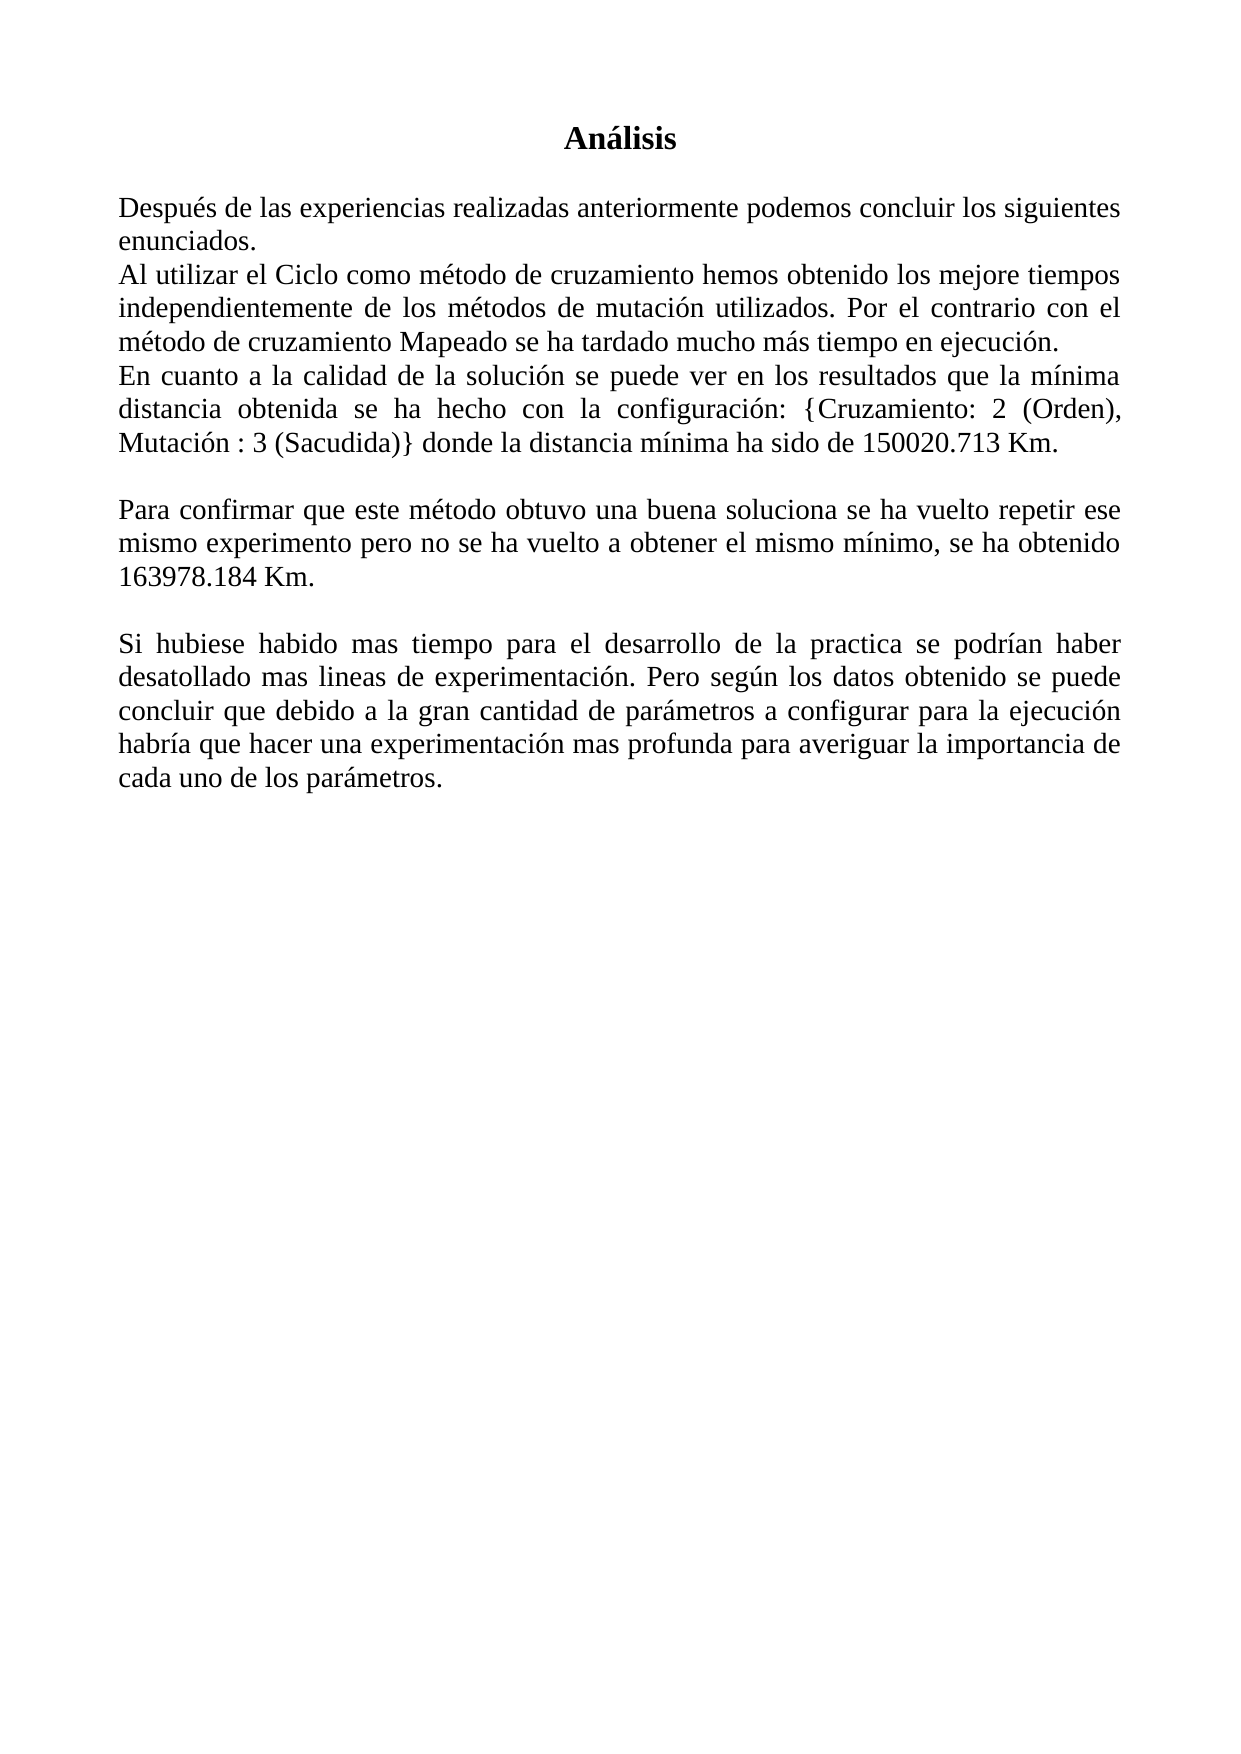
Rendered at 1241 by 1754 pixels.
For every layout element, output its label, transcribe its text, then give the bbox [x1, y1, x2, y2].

text Si hubiese habido mas tiempo para el desarrollo de la practica se podrían haber desatollado mas lineas de experimentación. Pero según los datos obtenido se puede concluir que debido a la gran cantidad de parámetros a configurar para la ejecución habría que hacer una experimentación mas profunda para averiguar la importancia de cada uno de los parámetros. [118, 626, 1122, 794]
text En cuanto a la calidad de la solución se puede ver en los resultados que la mínima distancia obtenida se ha hecho con la configuración: {Cruzamiento: 2 (Orden), Mutación : 3 (Sacudida)} donde la distancia mínima ha sido de 150020.713 Km. [118, 358, 1122, 458]
text Análisis [118, 118, 1122, 156]
text Al utilizar el Ciclo como método de cruzamiento hemos obtenido los mejore tiempos independientemente de los métodos de mutación utilizados. Por el contrario con el método de cruzamiento Mapeado se ha tardado mucho más tiempo en ejecución. [118, 257, 1122, 358]
text Para confirmar que este método obtuvo una buena soluciona se ha vuelto repetir ese mismo experimento pero no se ha vuelto a obtener el mismo mínimo, se ha obtenido 163978.184 Km. [118, 492, 1122, 592]
text Después de las experiencias realizadas anteriormente podemos concluir los siguientes enunciados. [118, 190, 1122, 257]
